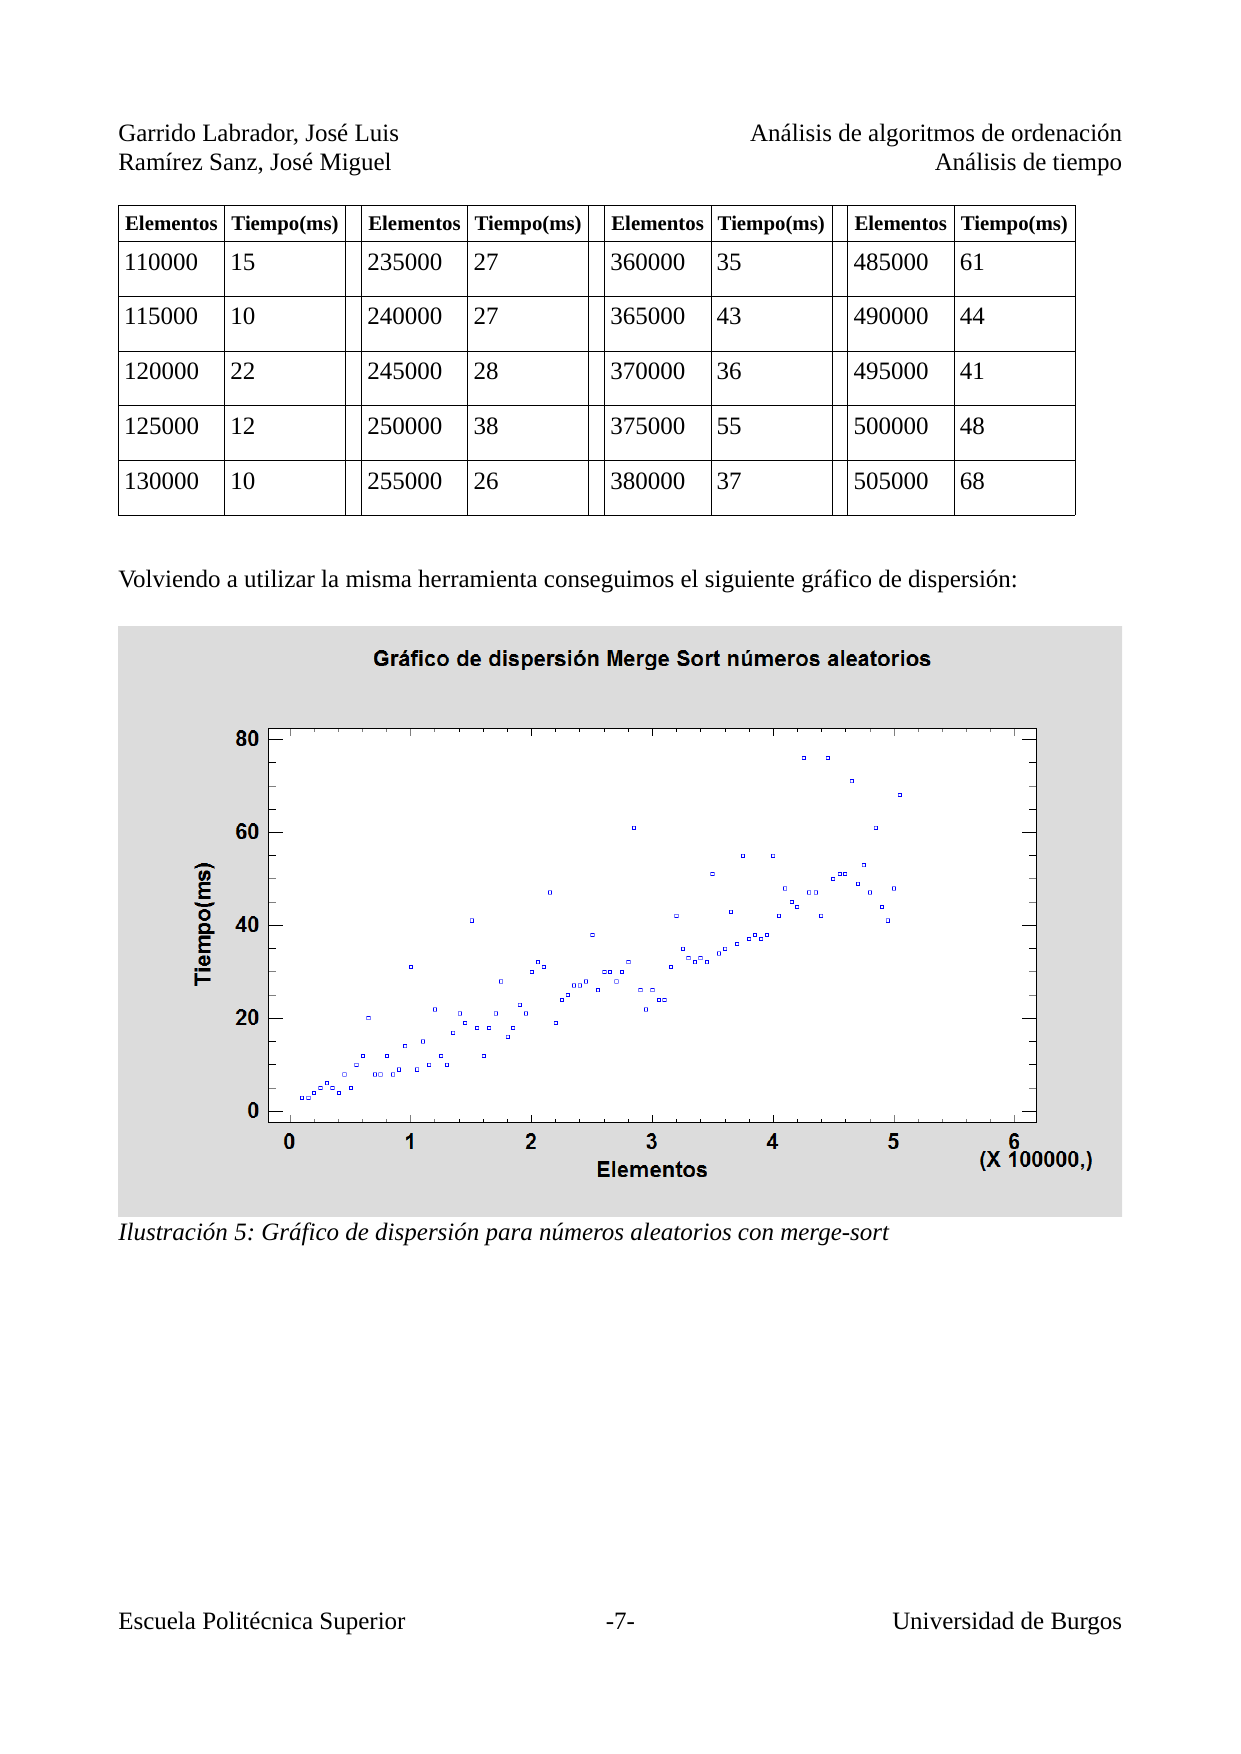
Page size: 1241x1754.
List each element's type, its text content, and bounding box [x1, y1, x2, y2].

table_header Elementos [605, 206, 711, 241]
table_cell 235000 [362, 242, 467, 296]
table_cell 48 [955, 406, 1075, 460]
table_cell 360000 [605, 242, 711, 296]
table_cell [833, 406, 847, 460]
table_cell 27 [468, 297, 588, 351]
table_header Elementos [848, 206, 954, 241]
table_header [833, 206, 847, 241]
table_cell [833, 461, 847, 515]
table_cell 245000 [362, 352, 467, 405]
picture [118, 626, 1123, 1217]
table_cell 365000 [605, 297, 711, 351]
table_cell [589, 242, 604, 296]
table_header Tiempo(ms) [225, 206, 345, 241]
table_cell 41 [955, 352, 1075, 405]
table_header Tiempo(ms) [955, 206, 1075, 241]
table_cell [346, 406, 361, 460]
table_cell 240000 [362, 297, 467, 351]
table_header [589, 206, 604, 241]
table_cell 250000 [362, 406, 467, 460]
table_cell [346, 352, 361, 405]
table_cell 12 [225, 406, 345, 460]
table_cell 35 [712, 242, 832, 296]
table_cell 26 [468, 461, 588, 515]
table_cell 38 [468, 406, 588, 460]
table_header Elementos [119, 206, 224, 241]
table_header [346, 206, 361, 241]
table_cell [346, 461, 361, 515]
table_cell 10 [225, 461, 345, 515]
table_cell 68 [955, 461, 1075, 515]
table_cell 37 [712, 461, 832, 515]
table_cell 10 [225, 297, 345, 351]
table_cell [833, 297, 847, 351]
table_cell 120000 [119, 352, 224, 405]
table_cell [589, 297, 604, 351]
table_cell 55 [712, 406, 832, 460]
table_cell 27 [468, 242, 588, 296]
table_cell 485000 [848, 242, 954, 296]
table_cell [346, 297, 361, 351]
table_cell 61 [955, 242, 1075, 296]
table_cell [589, 352, 604, 405]
table_cell 130000 [119, 461, 224, 515]
table_cell [589, 406, 604, 460]
table_cell 495000 [848, 352, 954, 405]
table_cell [833, 242, 847, 296]
text Volviendo a utilizar la misma herramienta conseguimos el siguiente gráfico de dispersión: [118, 564, 1122, 593]
table_cell [589, 461, 604, 515]
table_cell 370000 [605, 352, 711, 405]
table_cell [833, 352, 847, 405]
table_header Elementos [362, 206, 467, 241]
table_cell 505000 [848, 461, 954, 515]
table_cell 43 [712, 297, 832, 351]
table_cell 110000 [119, 242, 224, 296]
table_cell 125000 [119, 406, 224, 460]
table_cell 255000 [362, 461, 467, 515]
table_cell 115000 [119, 297, 224, 351]
table_cell 15 [225, 242, 345, 296]
table_cell 28 [468, 352, 588, 405]
table_cell 36 [712, 352, 832, 405]
table_cell 44 [955, 297, 1075, 351]
table_cell 500000 [848, 406, 954, 460]
table_header Tiempo(ms) [468, 206, 588, 241]
text Ilustración 5: Gráfico de dispersión para números aleatorios con merge-sort [118, 1217, 1122, 1245]
table_cell 22 [225, 352, 345, 405]
table_cell 375000 [605, 406, 711, 460]
table_cell [346, 242, 361, 296]
table_cell 380000 [605, 461, 711, 515]
table_cell 490000 [848, 297, 954, 351]
table_header Tiempo(ms) [712, 206, 832, 241]
